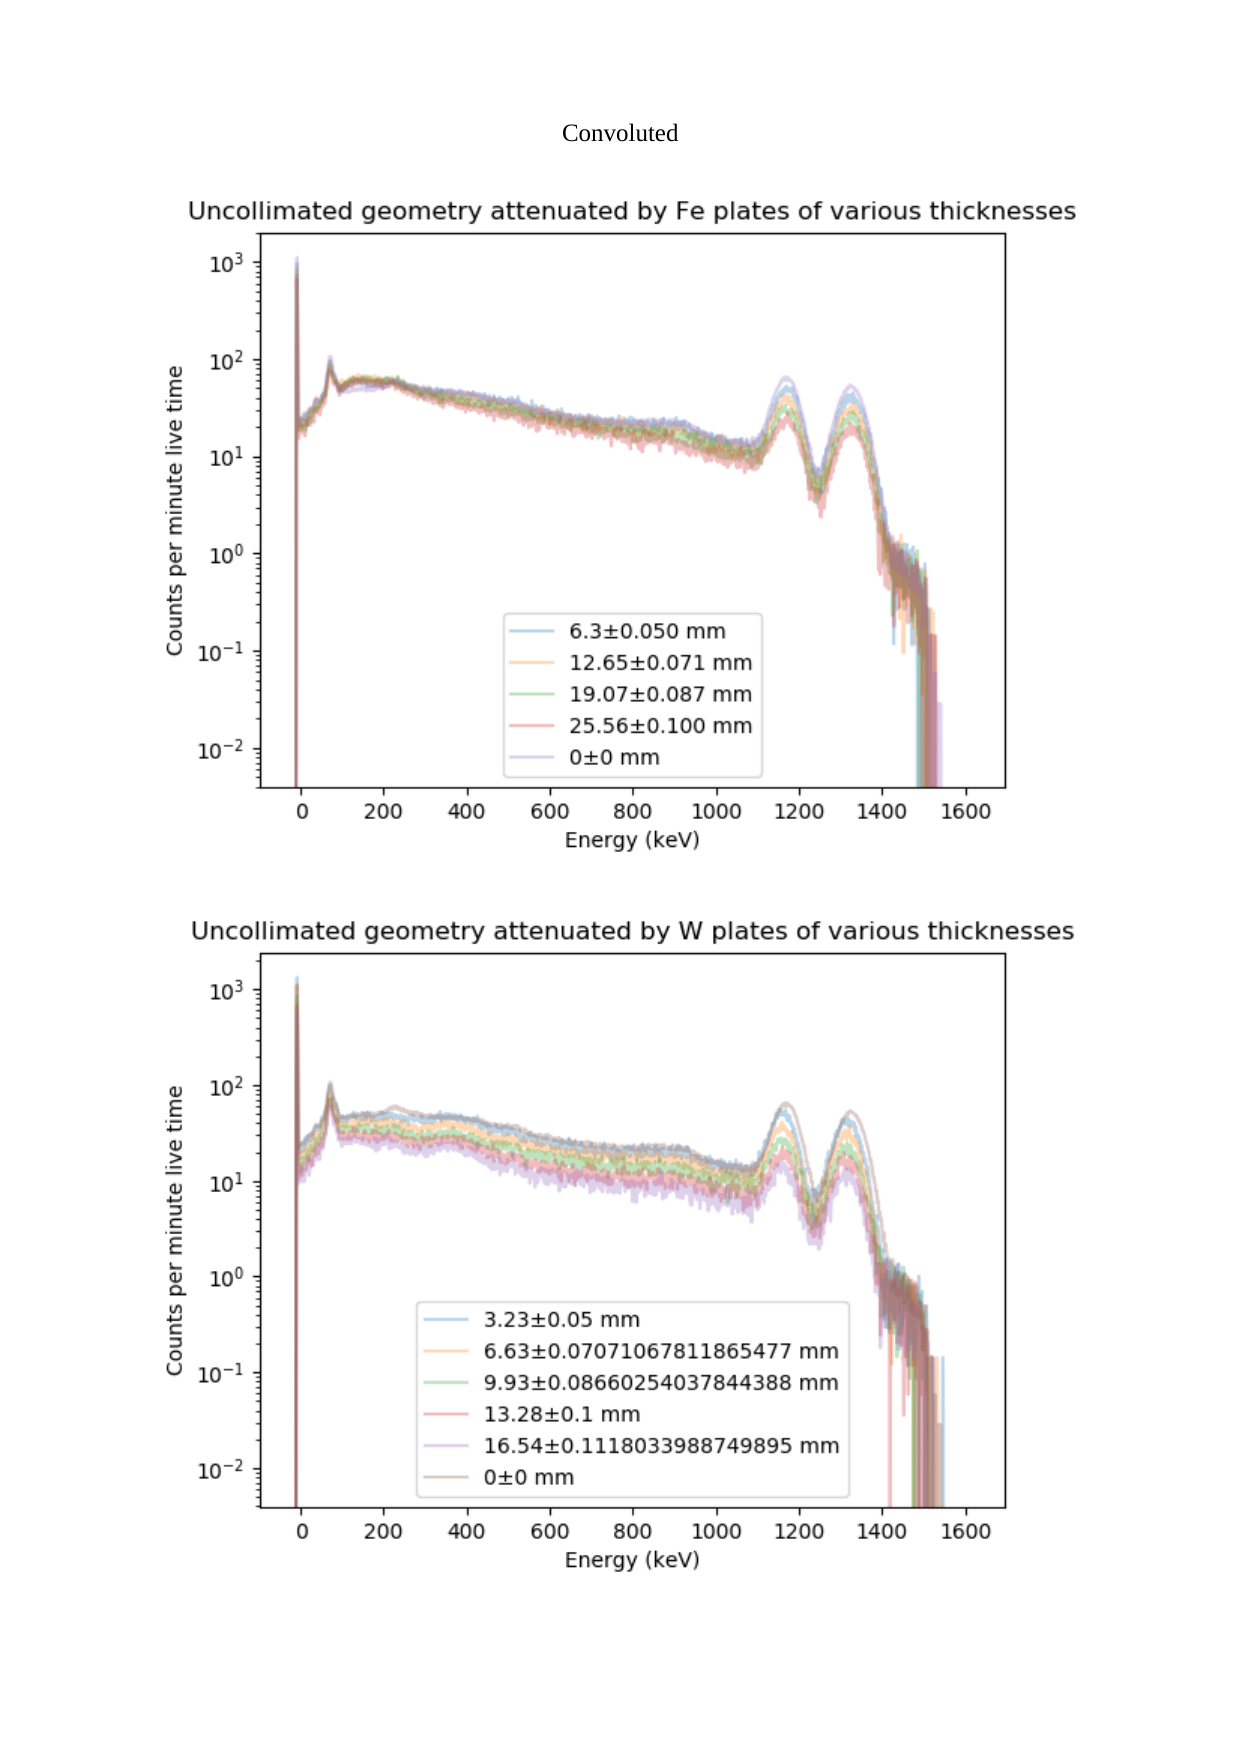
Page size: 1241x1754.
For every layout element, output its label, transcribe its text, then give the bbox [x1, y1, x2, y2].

picture [140, 146, 1100, 1587]
text Convoluted [118, 118, 1122, 1587]
